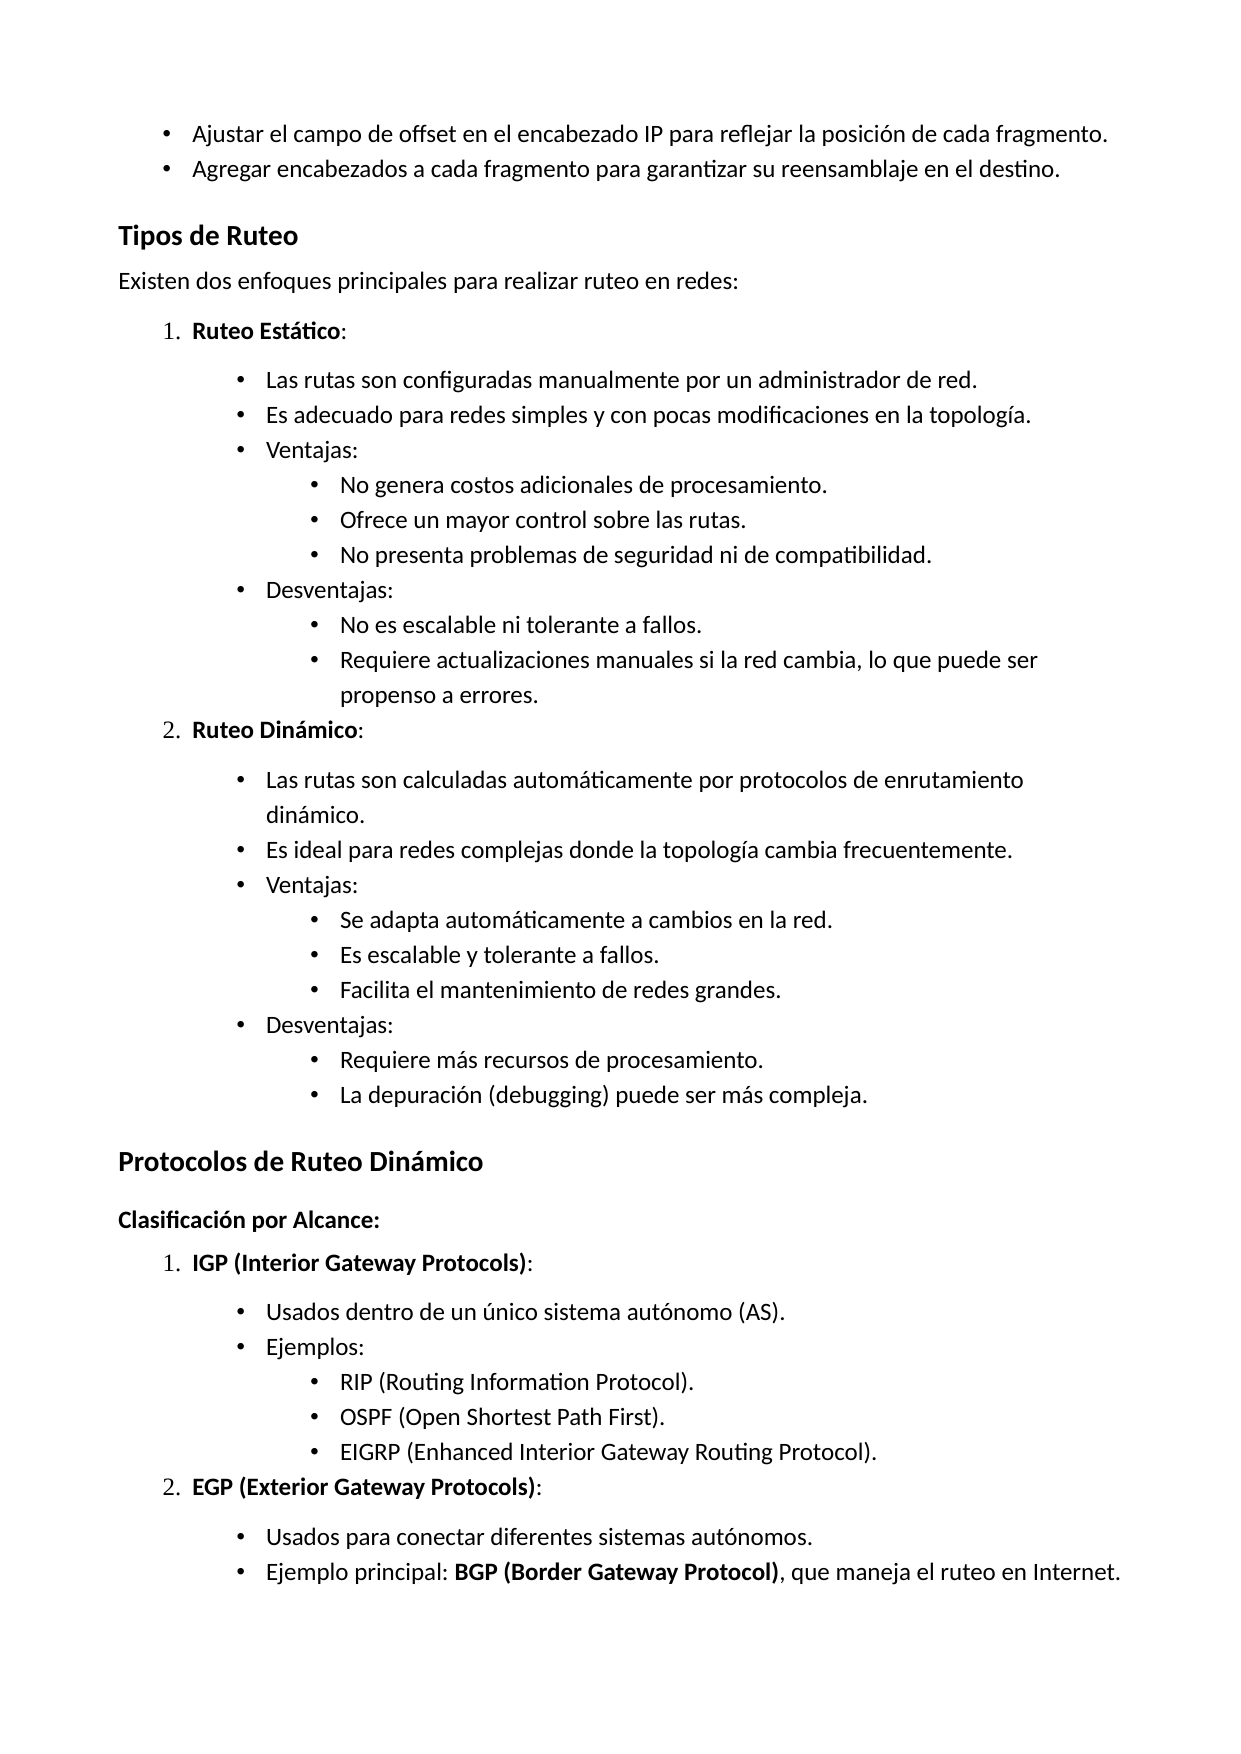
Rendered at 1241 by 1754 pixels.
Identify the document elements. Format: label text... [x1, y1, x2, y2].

list Ejemplo principal: BGP (Border Gateway Protocol), que maneja el ruteo en Internet. [236, 1556, 1122, 1587]
list Las rutas son configuradas manualmente por un administrador de red. [236, 364, 1122, 395]
list Ajustar el campo de offset en el encabezado IP para reflejar la posición de cada fragmento. [162, 118, 1122, 149]
list Es escalable y tolerante a fallos. [310, 939, 1122, 970]
list Es ideal para redes complejas donde la topología cambia frecuentemente. [236, 834, 1122, 865]
list Agregar encabezados a cada fragmento para garantizar su reensamblaje en el destino. [162, 153, 1122, 184]
subtitle Protocolos de Ruteo Dinámico [118, 1143, 1122, 1179]
subtitle Clasificación por Alcance: [118, 1204, 1122, 1234]
list Ventajas: [236, 869, 1122, 900]
list La depuración (debugging) puede ser más compleja. [310, 1079, 1122, 1110]
list RIP (Routing Information Protocol). [310, 1367, 1122, 1397]
list Ruteo Dinámico: [162, 714, 1122, 745]
list Facilita el mantenimiento de redes grandes. [310, 974, 1122, 1005]
list EIGRP (Enhanced Interior Gateway Routing Protocol). [310, 1437, 1122, 1467]
text Existen dos enfoques principales para realizar ruteo en redes: [118, 265, 1122, 296]
list Requiere más recursos de procesamiento. [310, 1044, 1122, 1075]
list Requiere actualizaciones manuales si la red cambia, lo que puede ser propenso a errores. [310, 644, 1122, 710]
list OSPF (Open Shortest Path First). [310, 1402, 1122, 1432]
list Se adapta automáticamente a cambios en la red. [310, 904, 1122, 935]
list EGP (Exterior Gateway Protocols): [162, 1472, 1122, 1502]
list No es escalable ni tolerante a fallos. [310, 609, 1122, 640]
list Usados dentro de un único sistema autónomo (AS). [236, 1297, 1122, 1327]
list Usados para conectar diferentes sistemas autónomos. [236, 1521, 1122, 1552]
list Ejemplos: [236, 1332, 1122, 1362]
subtitle Tipos de Ruteo [118, 217, 1122, 253]
list Ventajas: [236, 434, 1122, 465]
list Las rutas son calculadas automáticamente por protocolos de enrutamiento dinámico. [236, 764, 1122, 830]
list IGP (Interior Gateway Protocols): [162, 1247, 1122, 1277]
list Ruteo Estático: [162, 315, 1122, 346]
list No genera costos adicionales de procesamiento. [310, 469, 1122, 500]
list Es adecuado para redes simples y con pocas modificaciones en la topología. [236, 399, 1122, 430]
list Desventajas: [236, 1009, 1122, 1040]
list Desventajas: [236, 574, 1122, 605]
list No presenta problemas de seguridad ni de compatibilidad. [310, 539, 1122, 570]
list Ofrece un mayor control sobre las rutas. [310, 504, 1122, 535]
